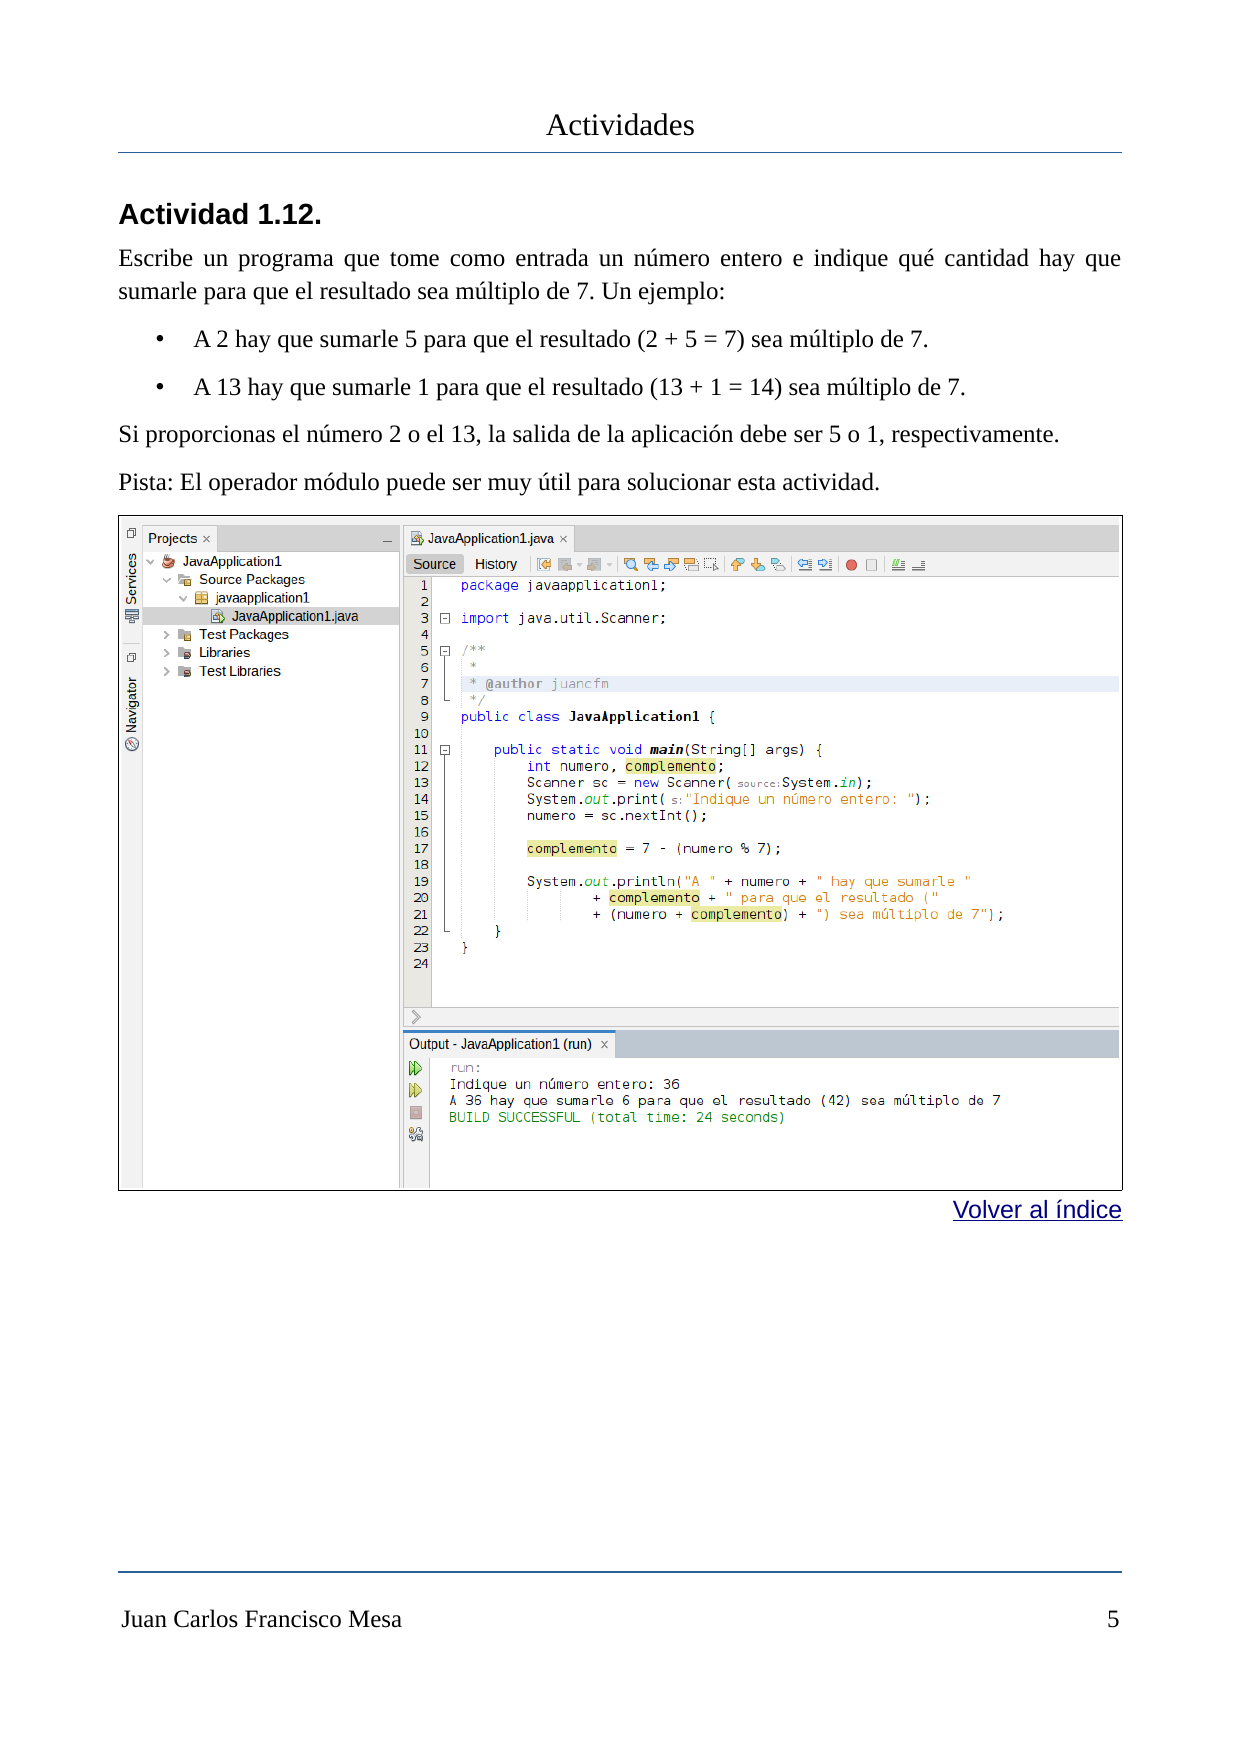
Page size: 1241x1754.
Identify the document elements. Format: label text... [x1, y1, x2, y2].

text Pista: El operador módulo puede ser muy útil para solucionar esta actividad. [118, 467, 1122, 496]
subtitle Actividad 1.12. [118, 197, 1122, 231]
picture [121, 517, 1119, 1188]
text Si proporcionas el número 2 o el 13, la salida de la aplicación debe ser 5 o 1, respectivamente. [118, 419, 1122, 448]
text [119, 516, 1122, 1190]
text Volver al índice [118, 1191, 1122, 1223]
list A 13 hay que sumarle 1 para que el resultado (13 + 1 = 14) sea múltiplo de 7. [156, 372, 1122, 400]
text Escribe un programa que tome como entrada un número entero e indique qué cantidad hay que sumarle para que el resultado sea múltiplo de 7. Un ejemplo: [118, 243, 1122, 305]
list A 2 hay que sumarle 5 para que el resultado (2 + 5 = 7) sea múltiplo de 7. [156, 324, 1122, 353]
